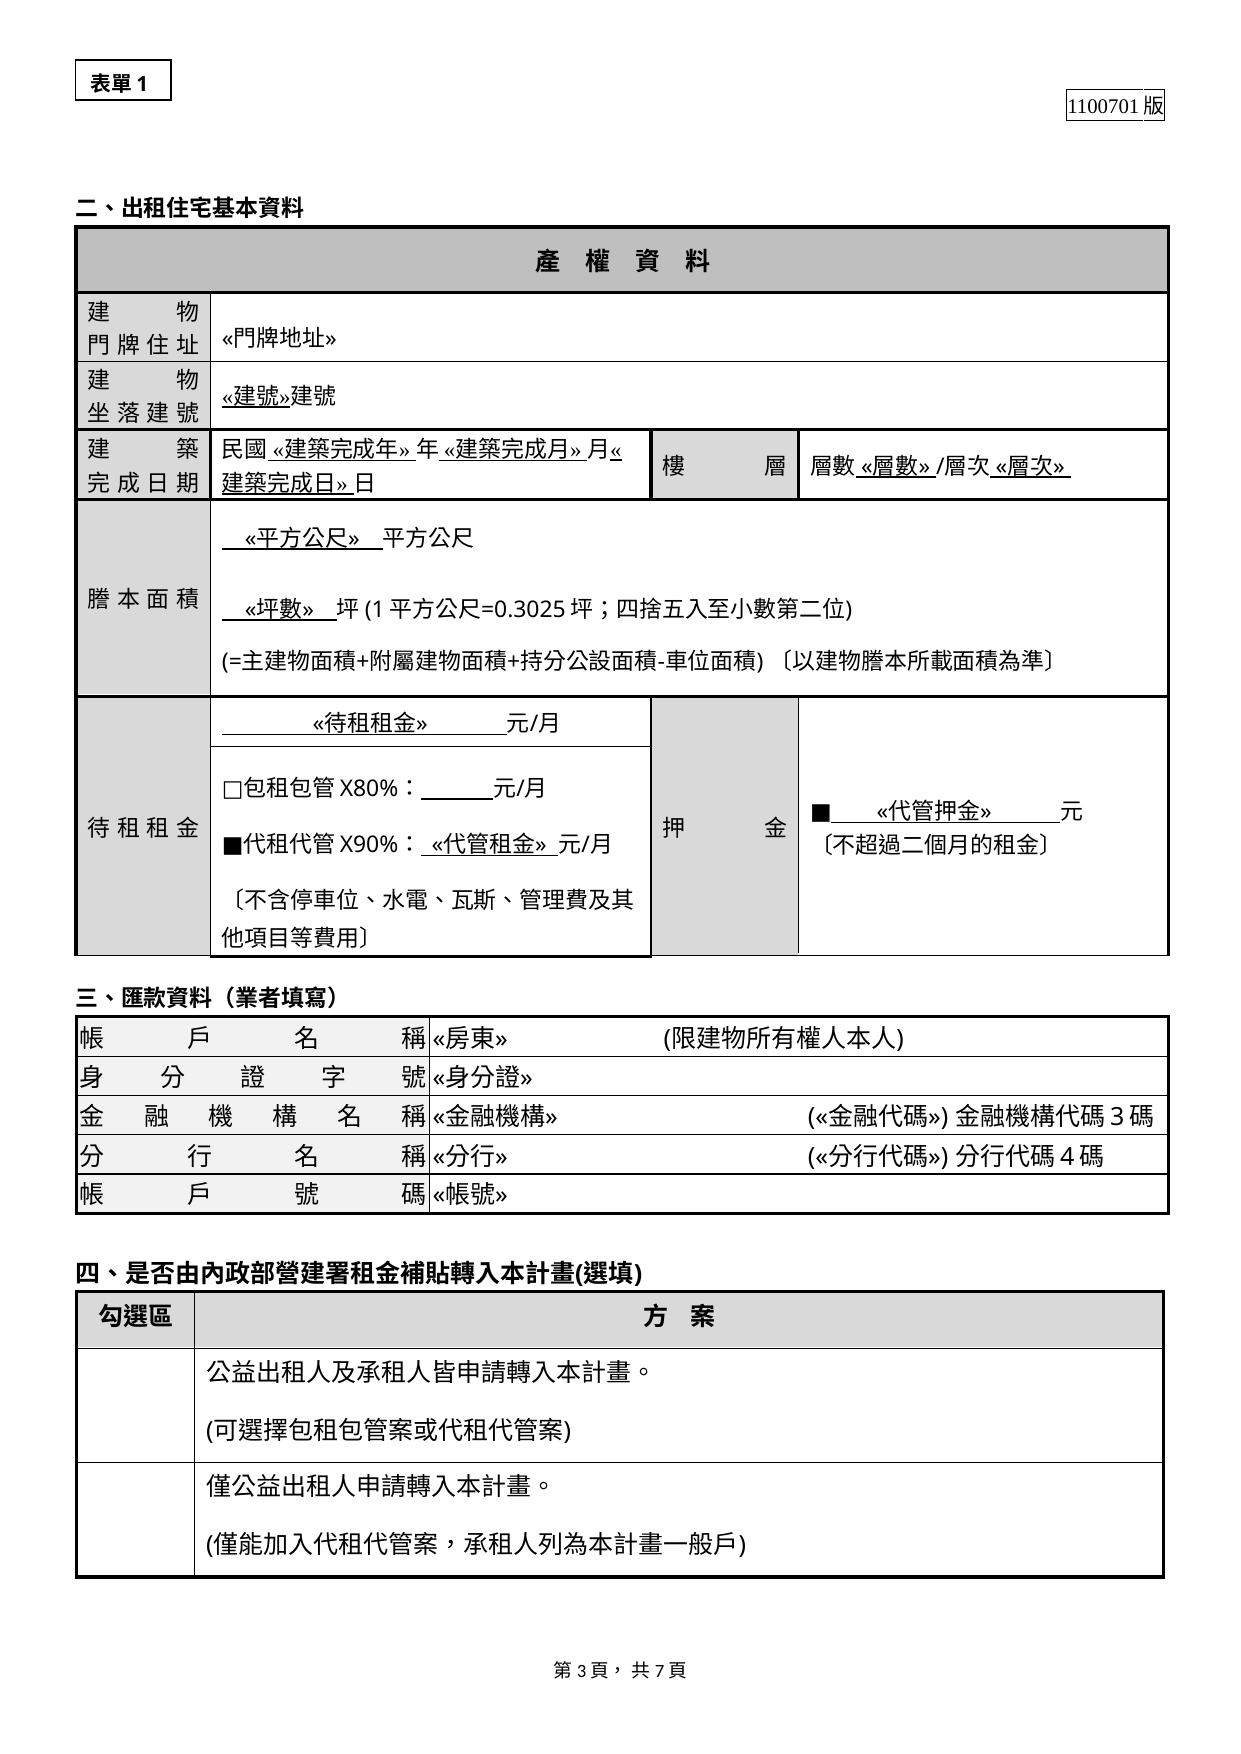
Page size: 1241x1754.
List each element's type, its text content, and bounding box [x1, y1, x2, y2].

table_cell «建號»建號 [211, 362, 1167, 428]
text 三、匯款資料（業者填寫） [75, 977, 1165, 1015]
text 二、出租住宅基本資料 [75, 188, 1165, 225]
table_cell 僅公益出租人申請轉入本計畫。 (僅能加入代租代管案，承租人列為本計畫一般戶) [195, 1463, 1162, 1575]
table_cell 層數 «層數» /層次 «層次» [800, 431, 1167, 498]
table_cell «門牌地址» [211, 294, 1167, 361]
table_cell 建築 完成日期 [78, 431, 209, 498]
table_cell 公益出租人及承租人皆申請轉入本計畫。 (可選擇包租包管案或代租代管案) [195, 1349, 1162, 1461]
table_cell [78, 1463, 194, 1575]
table_cell 金融機構名稱 [78, 1096, 429, 1134]
table_cell □包租包管X80%： 元/月 ■代租代管X90%： «代管租金» 元/月 〔不含停車位、水電、瓦斯、管理費及其他項目等費用〕 [211, 747, 650, 955]
table_cell «身分證» [430, 1057, 1167, 1095]
table_header 勾選區 [78, 1293, 194, 1347]
text 四、是否由內政部營建署租金補貼轉入本計畫(選填) [75, 1252, 1165, 1290]
table_cell «待租租金» 元/月 [211, 698, 650, 746]
table_header «房東» (限建物所有權人本人) [430, 1018, 1167, 1056]
table_cell 謄本面積 [78, 501, 210, 694]
table_cell 帳戶號碼 [78, 1175, 429, 1212]
table_cell 待租租金 [78, 698, 210, 955]
table_header 方 案 [195, 1293, 1162, 1347]
table_cell 押 金 [652, 698, 798, 955]
table_header 帳戶名稱 [78, 1018, 429, 1056]
table_cell 民國 «建築完成年» 年 «建築完成月» 月«建築完成日» 日 [212, 431, 649, 498]
table_cell ■ «代管押金» 元 〔不超過二個月的租金〕 [799, 698, 1167, 955]
table_cell 身分證字號 [78, 1057, 429, 1095]
table_cell 樓 層 [653, 431, 797, 498]
table_cell «金融機構» («金融代碼») 金融機構代碼3碼 [430, 1096, 1167, 1134]
table_cell 建物 門牌住址 [78, 294, 210, 361]
table_header 產 權 資 料 [78, 229, 1167, 291]
table_cell [78, 1349, 194, 1461]
table_cell «帳號» [430, 1175, 1167, 1212]
table_cell 建物 坐落建號 [78, 362, 210, 428]
table_cell 分行名稱 [78, 1135, 429, 1173]
table_cell «平方公尺» 平方公尺 «坪數» 坪 (1平方公尺=0.3025坪；四捨五入至小數第二位) (=主建物面積+附屬建物面積+持分公設面積-車位面積) 〔以建物謄本所載面積為準〕 [211, 501, 1167, 694]
table_cell «分行» («分行代碼») 分行代碼4碼 [430, 1135, 1167, 1173]
